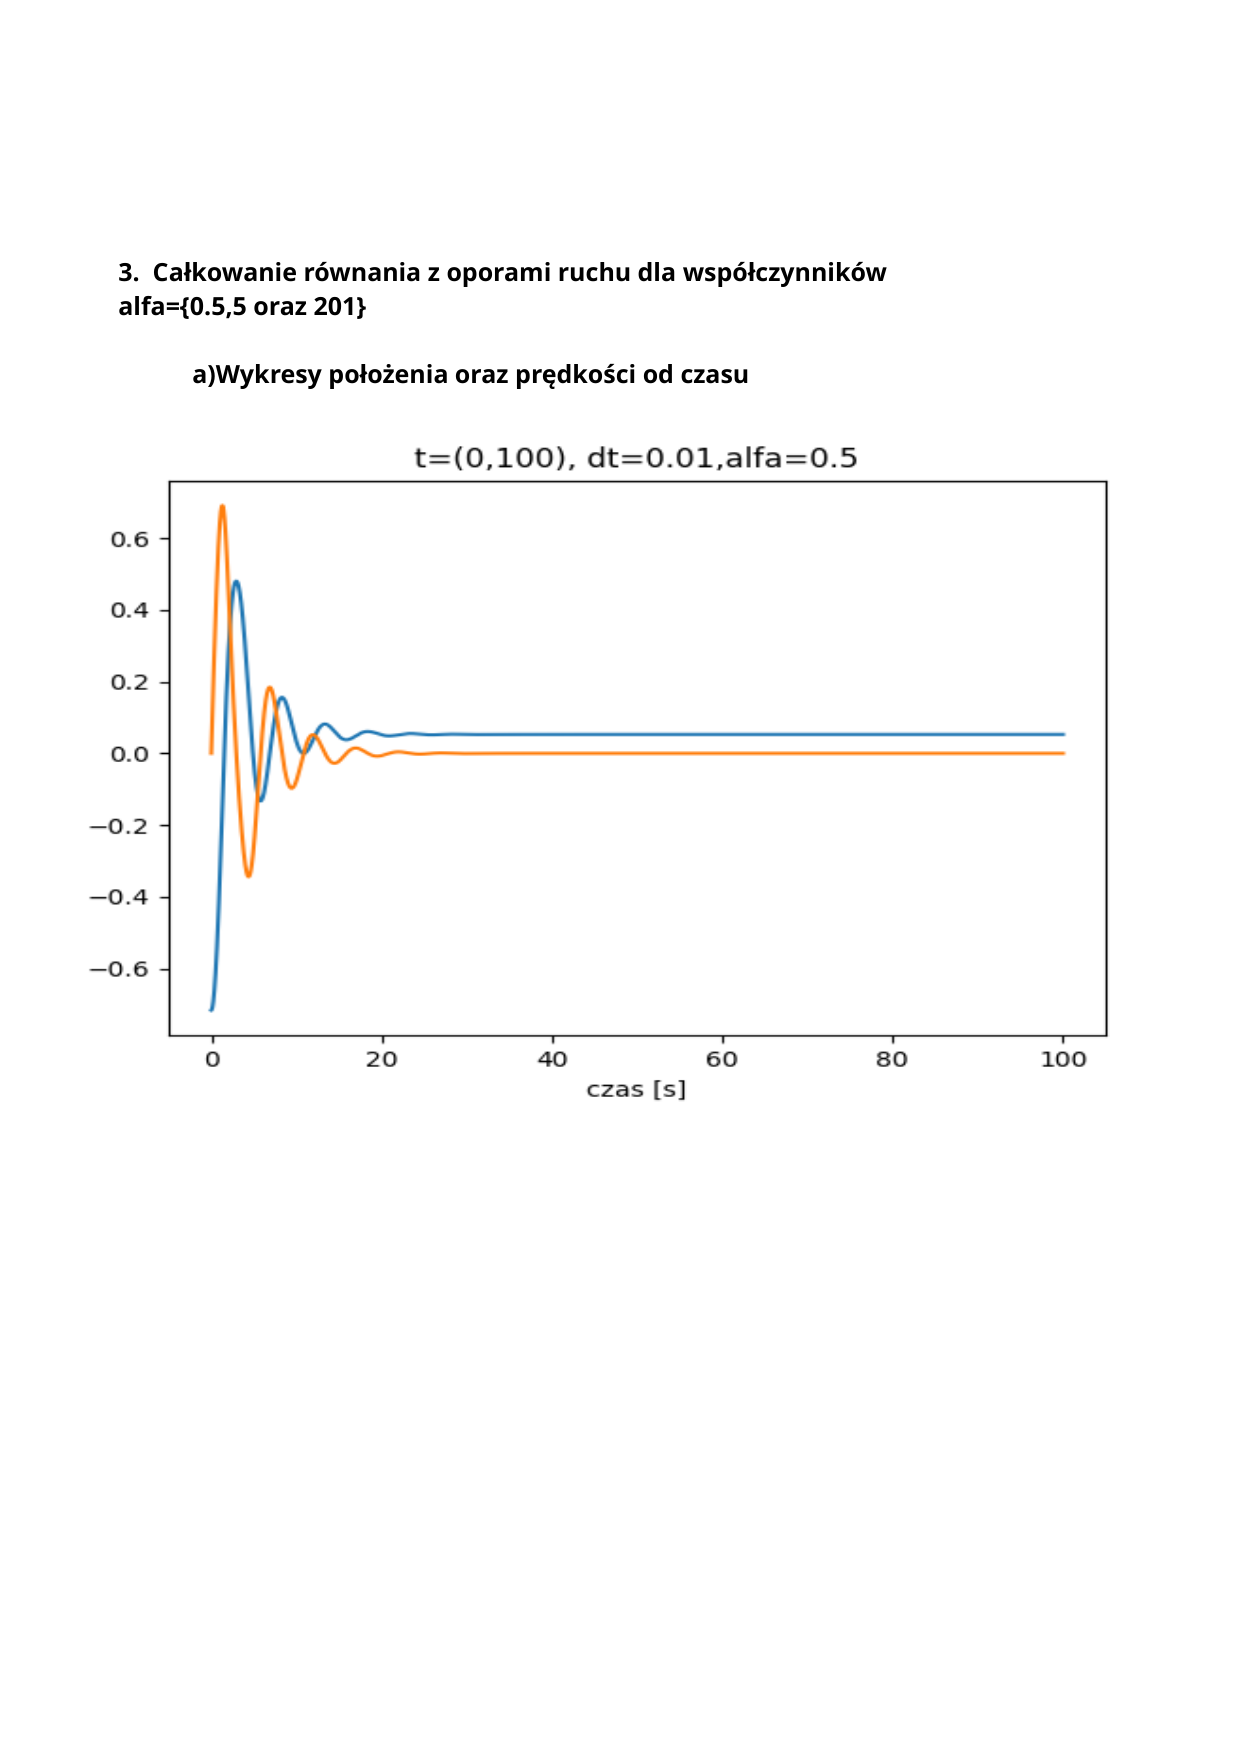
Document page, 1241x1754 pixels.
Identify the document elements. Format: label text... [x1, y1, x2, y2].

text 3. Całkowanie równania z oporami ruchu dla współczynników [118, 254, 1122, 288]
text a)Wykresy położenia oraz prędkości od czasu [118, 357, 1122, 391]
picture [18, 394, 1227, 1115]
text alfa={0.5,5 oraz 201} [118, 288, 1122, 322]
